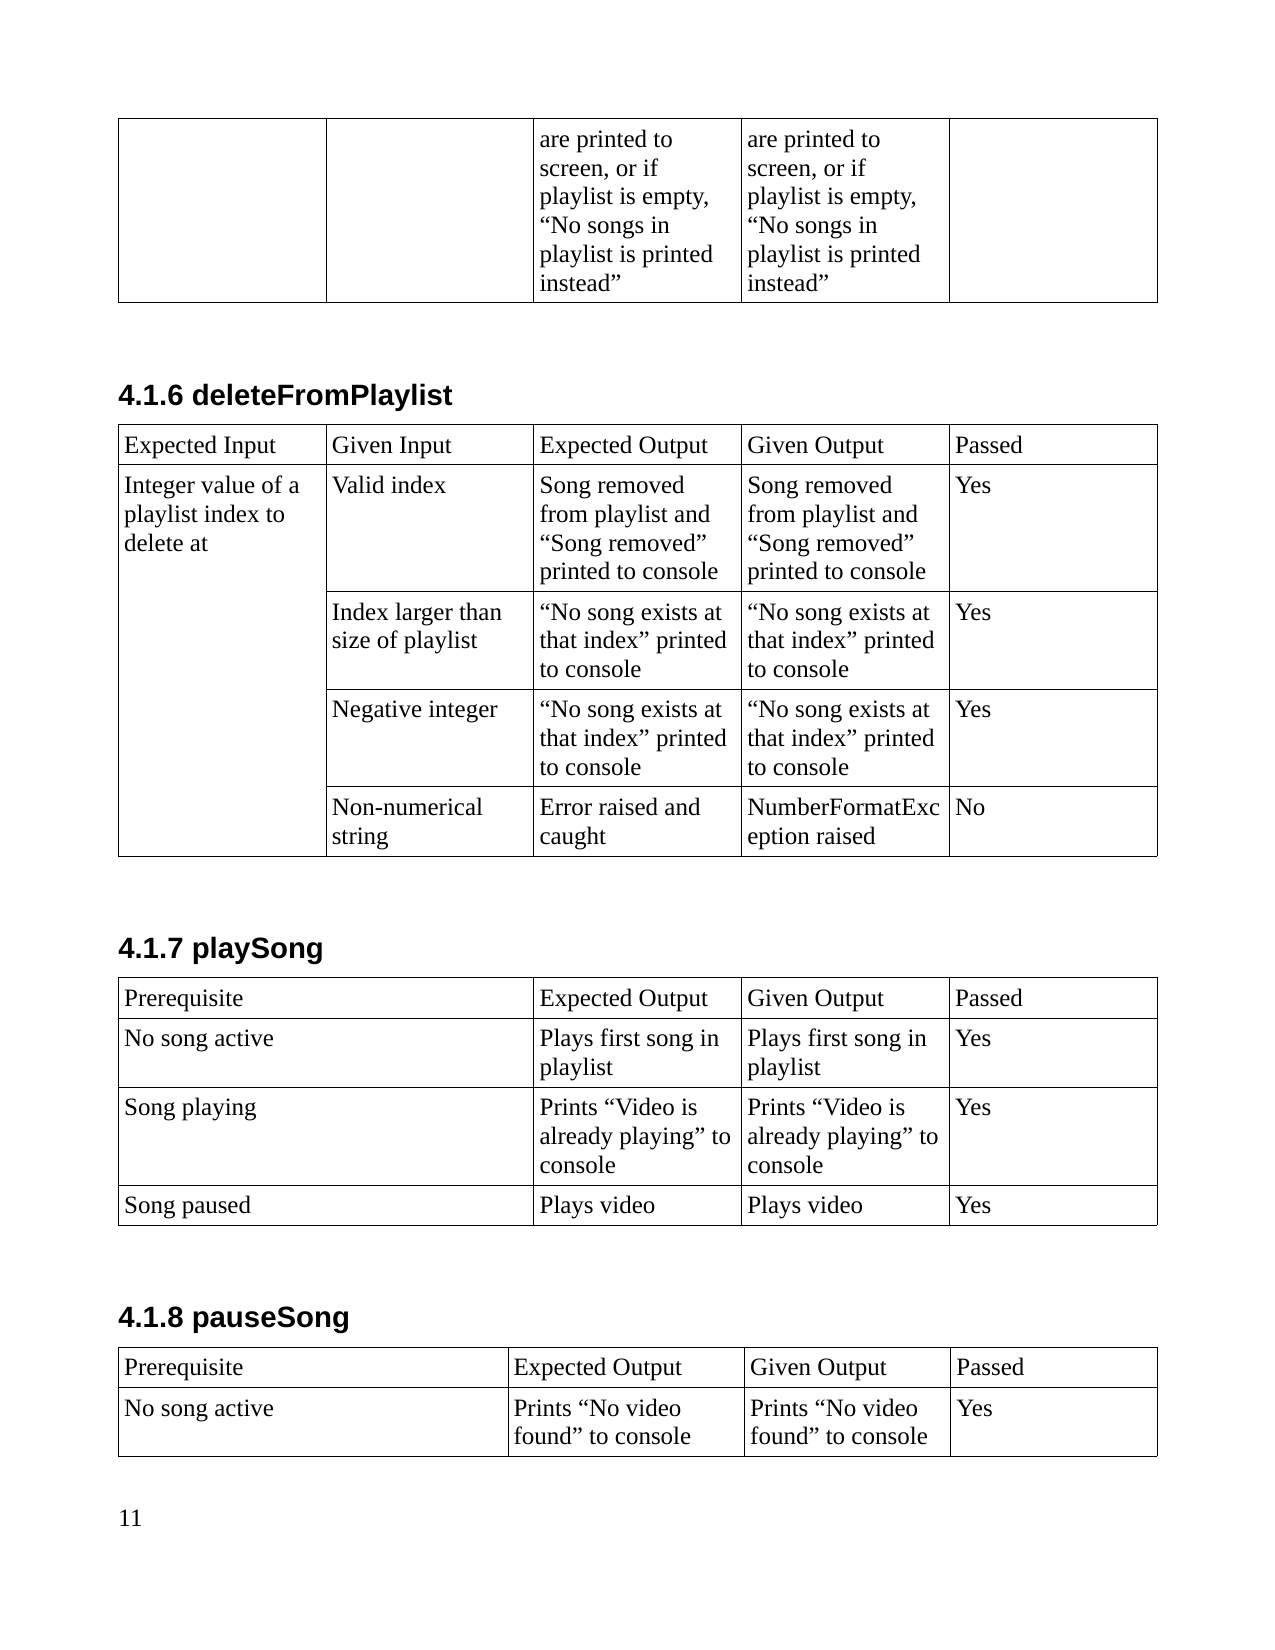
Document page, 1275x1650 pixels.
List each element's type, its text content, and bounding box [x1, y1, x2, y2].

table_header Passed [951, 1348, 1157, 1387]
table_cell Prints “No video found” to console [745, 1388, 950, 1456]
table_header Given Output [742, 425, 949, 464]
table_cell “No song exists at that index” printed to console [742, 690, 949, 786]
table_header Passed [950, 425, 1157, 464]
table_cell Plays video [742, 1186, 949, 1225]
table_cell Error raised and caught [534, 787, 741, 856]
table_header Prerequisite [119, 978, 533, 1018]
table_cell Yes [950, 690, 1157, 786]
table_header Passed [950, 978, 1157, 1018]
table_header Given Output [742, 978, 949, 1018]
table_cell Song removed from playlist and “Song removed” printed to console [534, 465, 741, 591]
subtitle 4.1.7 playSong [118, 931, 1157, 965]
table_cell are printed to screen, or if playlist is empty, “No songs in playlist is printed instead” [534, 119, 741, 302]
table_cell Prints “No video found” to console [509, 1388, 744, 1456]
table_cell No song active [119, 1388, 508, 1456]
table_header Expected Input [119, 425, 326, 464]
table_cell Plays first song in playlist [742, 1019, 949, 1087]
table_header Prerequisite [119, 1348, 508, 1387]
subtitle 4.1.6 deleteFromPlaylist [118, 378, 1157, 411]
table_cell Index larger than size of playlist [327, 592, 533, 689]
table_cell Prints “Video is already playing” to console [742, 1088, 949, 1184]
table_cell [119, 119, 326, 302]
table_cell No [950, 787, 1157, 856]
table_cell Song removed from playlist and “Song removed” printed to console [742, 465, 949, 591]
table_cell Prints “Video is already playing” to console [534, 1088, 741, 1184]
table_header Given Input [327, 425, 533, 464]
table_cell Non-numerical string [327, 787, 533, 856]
subtitle 4.1.8 pauseSong [118, 1300, 1157, 1334]
table_cell Plays first song in playlist [534, 1019, 741, 1087]
table_header Expected Output [509, 1348, 744, 1387]
table_cell No song active [119, 1019, 533, 1087]
table_header Expected Output [534, 978, 741, 1018]
table_header Given Output [745, 1348, 950, 1387]
table_cell Song paused [119, 1186, 533, 1225]
table_cell are printed to screen, or if playlist is empty, “No songs in playlist is printed instead” [742, 119, 949, 302]
table_cell [950, 119, 1157, 302]
table_cell Yes [950, 592, 1157, 689]
table_cell NumberFormatException raised [742, 787, 949, 856]
table_cell Plays video [534, 1186, 741, 1225]
table_cell Yes [950, 1088, 1157, 1184]
table_cell Yes [950, 465, 1157, 591]
table_cell [327, 119, 533, 302]
table_cell “No song exists at that index” printed to console [534, 690, 741, 786]
table_cell Yes [950, 1019, 1157, 1087]
table_cell “No song exists at that index” printed to console [534, 592, 741, 689]
table_cell Valid index [327, 465, 533, 591]
table_cell Yes [950, 1186, 1157, 1225]
table_cell Negative integer [327, 690, 533, 786]
table_cell Integer value of a playlist index to delete at [119, 465, 326, 856]
table_cell Yes [951, 1388, 1157, 1456]
table_cell Song playing [119, 1088, 533, 1184]
table_header Expected Output [534, 425, 741, 464]
table_cell “No song exists at that index” printed to console [742, 592, 949, 689]
